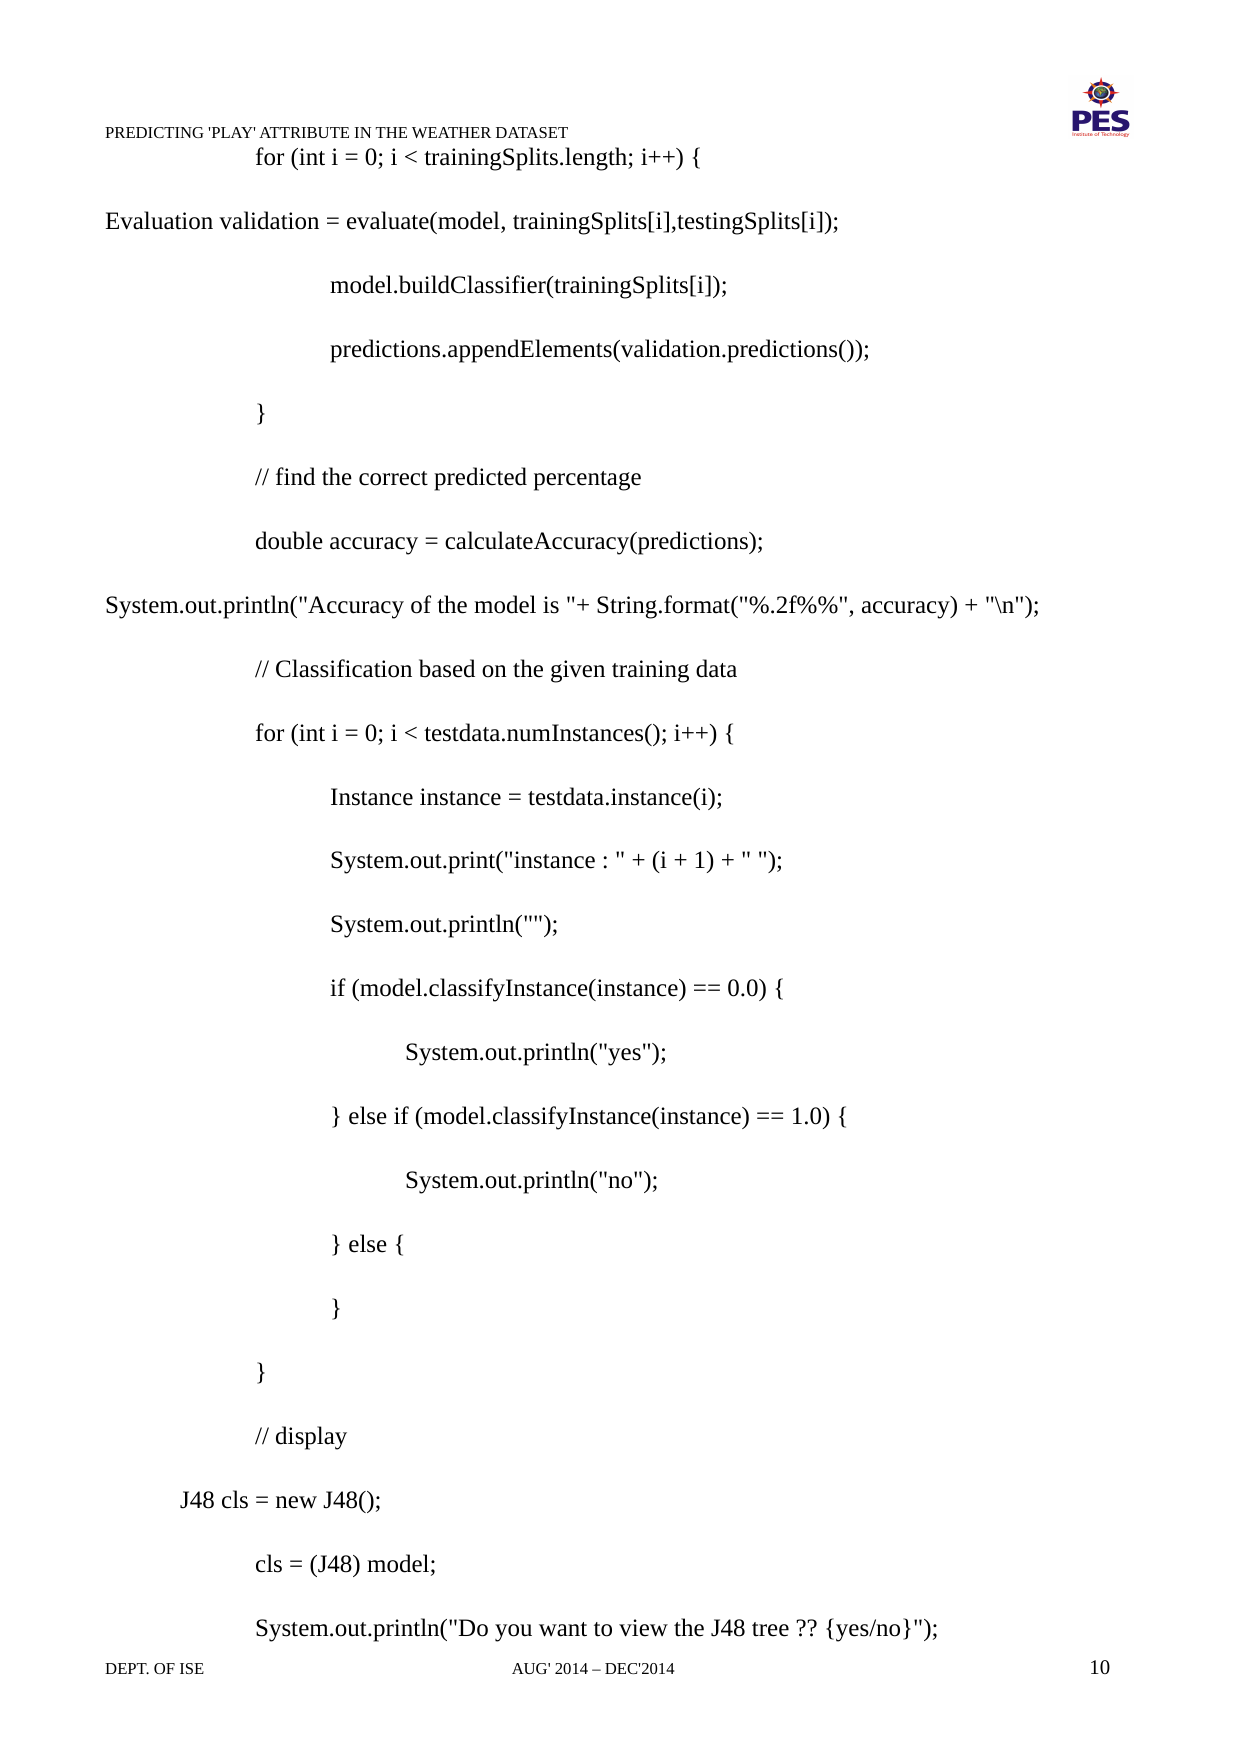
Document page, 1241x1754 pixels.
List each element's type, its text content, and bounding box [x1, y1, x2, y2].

text } [105, 1357, 1135, 1386]
text System.out.println("Do you want to view the J48 tree ?? {yes/no}"); [105, 1613, 1135, 1642]
text J48 cls = new J48(); [105, 1485, 1135, 1514]
text } [105, 1293, 1135, 1322]
text System.out.println("no"); [105, 1165, 1135, 1194]
text } [105, 398, 1135, 427]
text System.out.print("instance : " + (i + 1) + " "); [105, 846, 1135, 874]
text // find the correct predicted percentage [105, 462, 1135, 491]
text Instance instance = testdata.instance(i); [105, 782, 1135, 810]
text // Classification based on the given training data [105, 654, 1135, 682]
text for (int i = 0; i < trainingSplits.length; i++) { [105, 142, 1135, 171]
text cls = (J48) model; [105, 1549, 1135, 1578]
text double accuracy = calculateAccuracy(predictions); [105, 526, 1135, 554]
text for (int i = 0; i < testdata.numInstances(); i++) { [105, 718, 1135, 746]
text predictions.appendElements(validation.predictions()); [105, 334, 1135, 363]
text if (model.classifyInstance(instance) == 0.0) { [105, 973, 1135, 1002]
text System.out.println("yes"); [105, 1037, 1135, 1066]
text // display [105, 1421, 1135, 1450]
text Evaluation validation = evaluate(model, trainingSplits[i],testingSplits[i]); [105, 206, 1135, 235]
text } else if (model.classifyInstance(instance) == 1.0) { [105, 1101, 1135, 1130]
text } else { [105, 1229, 1135, 1258]
text System.out.println(""); [105, 909, 1135, 938]
text model.buildClassifier(trainingSplits[i]); [105, 270, 1135, 299]
text System.out.println("Accuracy of the model is "+ String.format("%.2f%%", accuracy) + "\n"); [105, 590, 1135, 618]
picture [1068, 75, 1134, 139]
